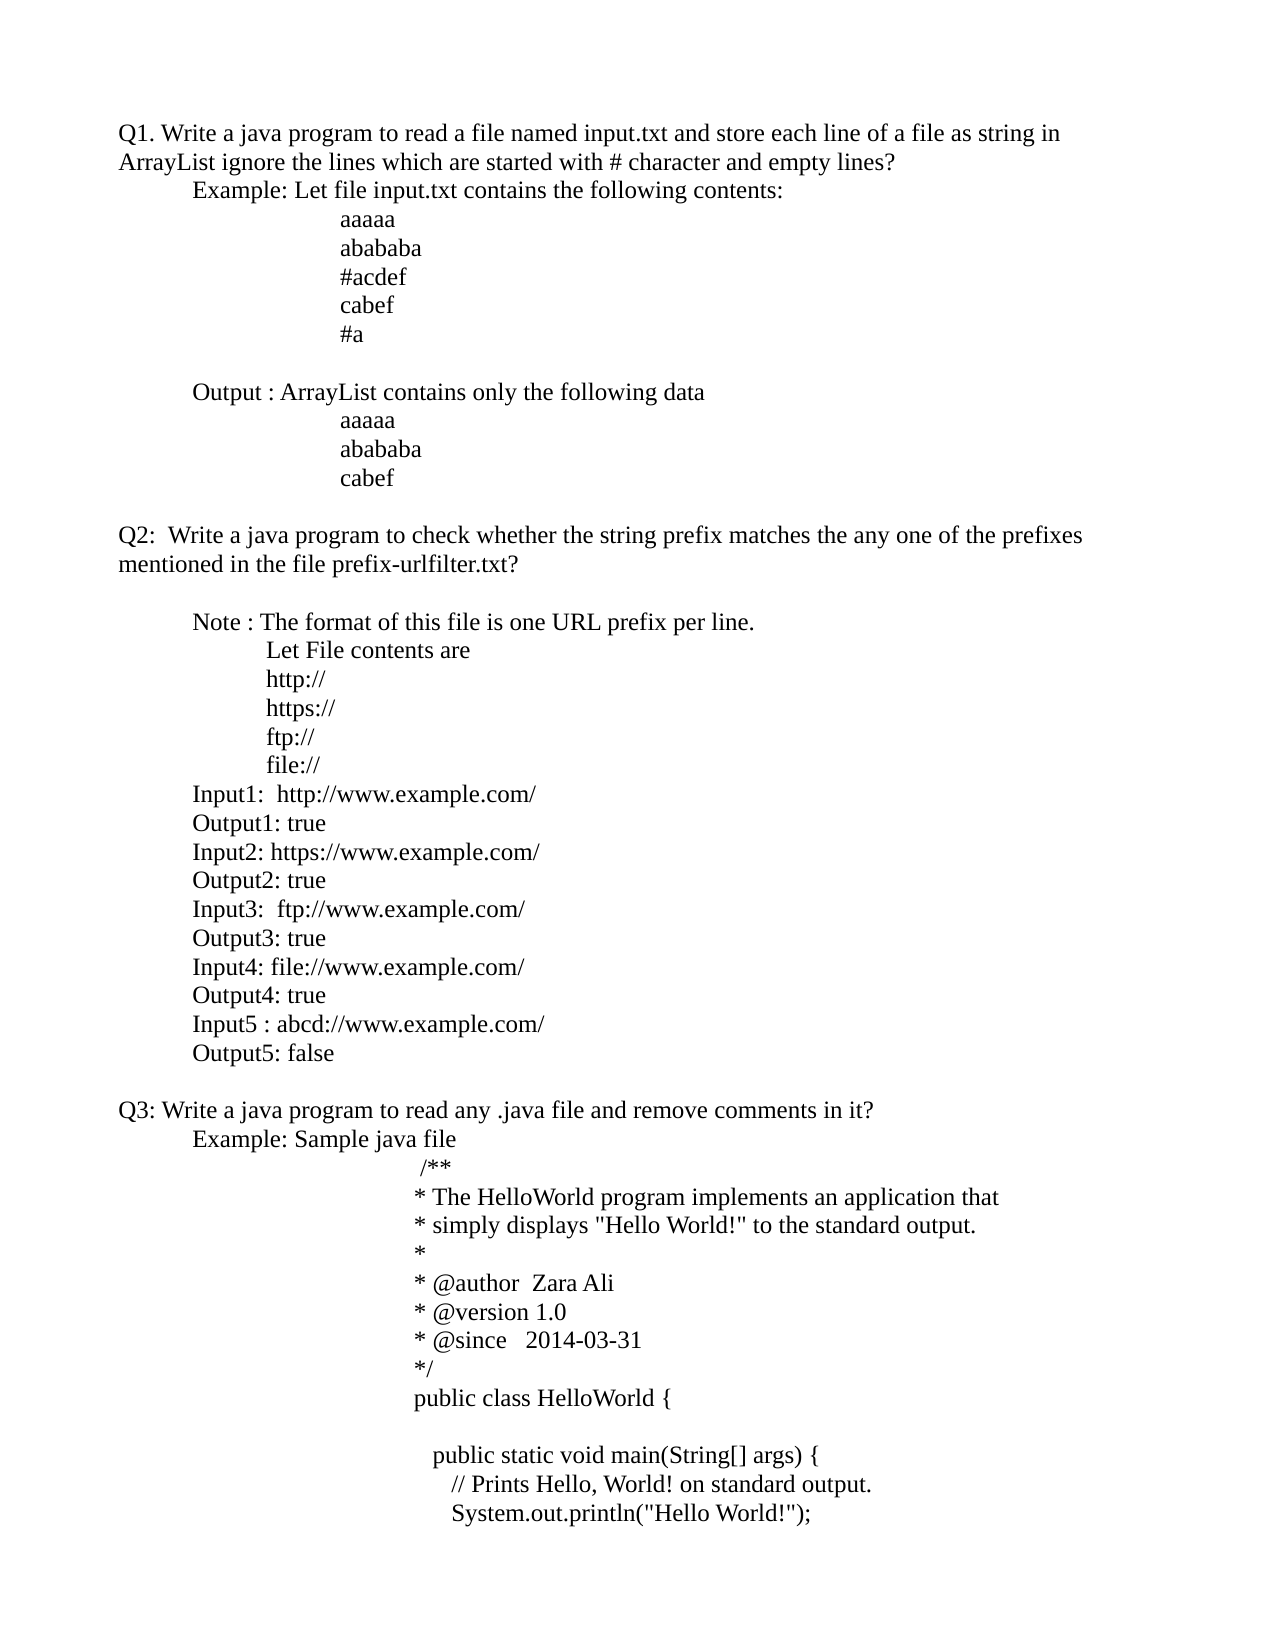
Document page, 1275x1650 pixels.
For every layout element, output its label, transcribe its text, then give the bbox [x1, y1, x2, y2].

text Q1. Write a java program to read a file named input.txt and store each line of a file as string in ArrayList ignore the lines which are started with # character and empty lines? Example: Let file input.txt contains the following contents: aaaaa abababa #acdef cabef #a Output : ArrayList contains only the following data aaaaa abababa cabef Q2: Write a java program to check whether the string prefix matches the any one of the prefixes mentioned in the file prefix-urlfilter.txt? Note : The format of this file is one URL prefix per line. Let File contents are http:// https:// ftp:// file:// Input1: http://www.example.com/ Output1: true Input2: https://www.example.com/ Output2: true Input3: ftp://www.example.com/ Output3: true Input4: file://www.example.com/ Output4: true Input5 : abcd://www.example.com/ Output5: false Q3: Write a java program to read any .java file and remove comments in it? Example: Sample java file /** * The HelloWorld program implements an application that * simply displays "Hello World!" to the standard output. * * @author Zara Ali * @version 1.0 * @since 2014-03-31 */ public class HelloWorld { public static void main(String[] args) { // Prints Hello, World! on standard output. System.out.println("Hello World!"); [118, 118, 1157, 1527]
